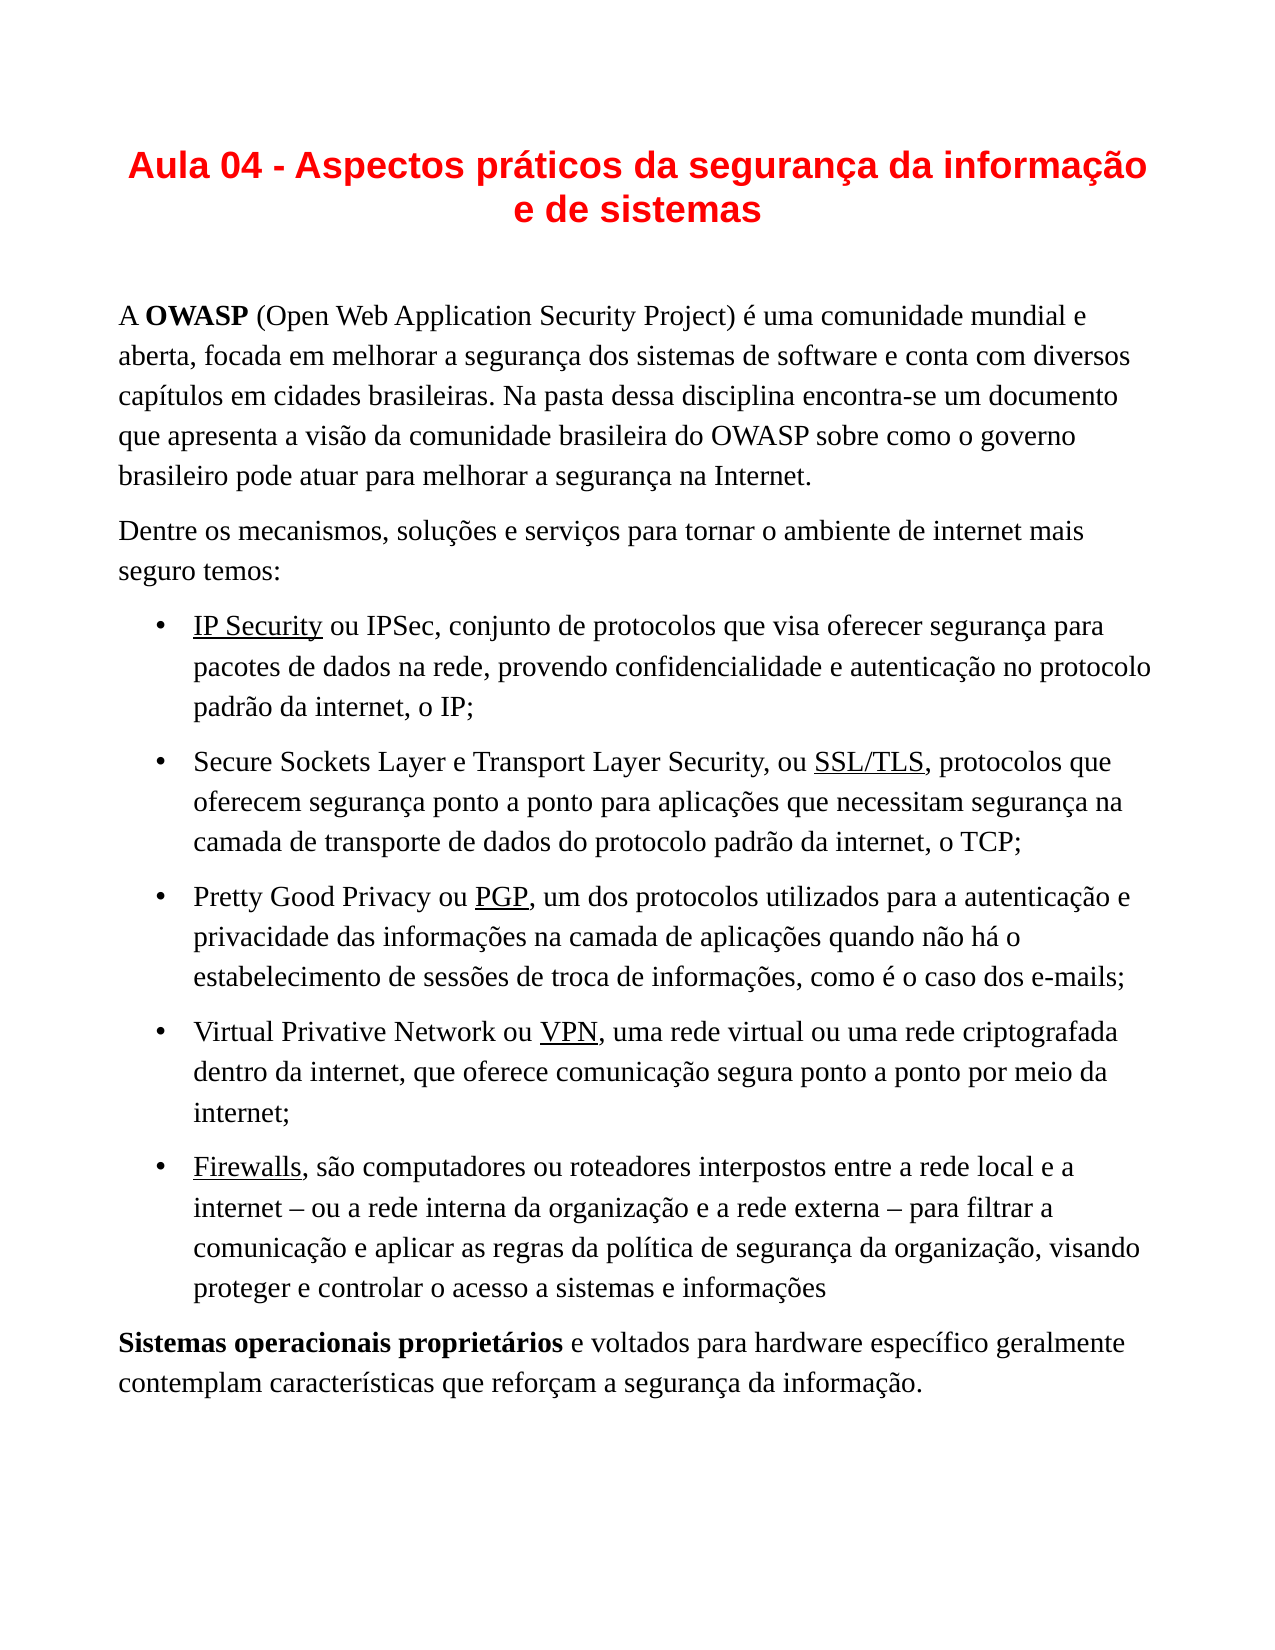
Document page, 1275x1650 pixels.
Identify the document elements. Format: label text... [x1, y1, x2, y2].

text Dentre os mecanismos, soluções e serviços para tornar o ambiente de internet mais seguro temos: [118, 513, 1157, 587]
subtitle Aula 04 - Aspectos práticos da segurança da informação e de sistemas [118, 143, 1157, 230]
text A OWASP (Open Web Application Security Project) é uma comunidade mundial e aberta, focada em melhorar a segurança dos sistemas de software e conta com diversos capítulos em cidades brasileiras. Na pasta dessa disciplina encontra-se um documento que apresenta a visão da comunidade brasileira do OWASP sobre como o governo brasileiro pode atuar para melhorar a segurança na Internet. [118, 298, 1157, 492]
list Pretty Good Privacy ou PGP, um dos protocolos utilizados para a autenticação e privacidade das informações na camada de aplicações quando não há o estabelecimento de sessões de troca de informações, como é o caso dos e-mails; [156, 879, 1157, 993]
list IP Security ou IPSec, conjunto de protocolos que visa oferecer segurança para pacotes de dados na rede, provendo confidencialidade e autenticação no protocolo padrão da internet, o IP; [156, 608, 1157, 722]
list Firewalls, são computadores ou roteadores interpostos entre a rede local e a internet – ou a rede interna da organização e a rede externa – para filtrar a comunicação e aplicar as regras da política de segurança da organização, visando proteger e controlar o acesso a sistemas e informações [156, 1149, 1157, 1304]
text Sistemas operacionais proprietários e voltados para hardware específico geralmente contemplam características que reforçam a segurança da informação. [118, 1325, 1157, 1399]
list Virtual Privative Network ou VPN, uma rede virtual ou uma rede criptografada dentro da internet, que oferece comunicação segura ponto a ponto por meio da internet; [156, 1014, 1157, 1128]
list Secure Sockets Layer e Transport Layer Security, ou SSL/TLS, protocolos que oferecem segurança ponto a ponto para aplicações que necessitam segurança na camada de transporte de dados do protocolo padrão da internet, o TCP; [156, 744, 1157, 858]
